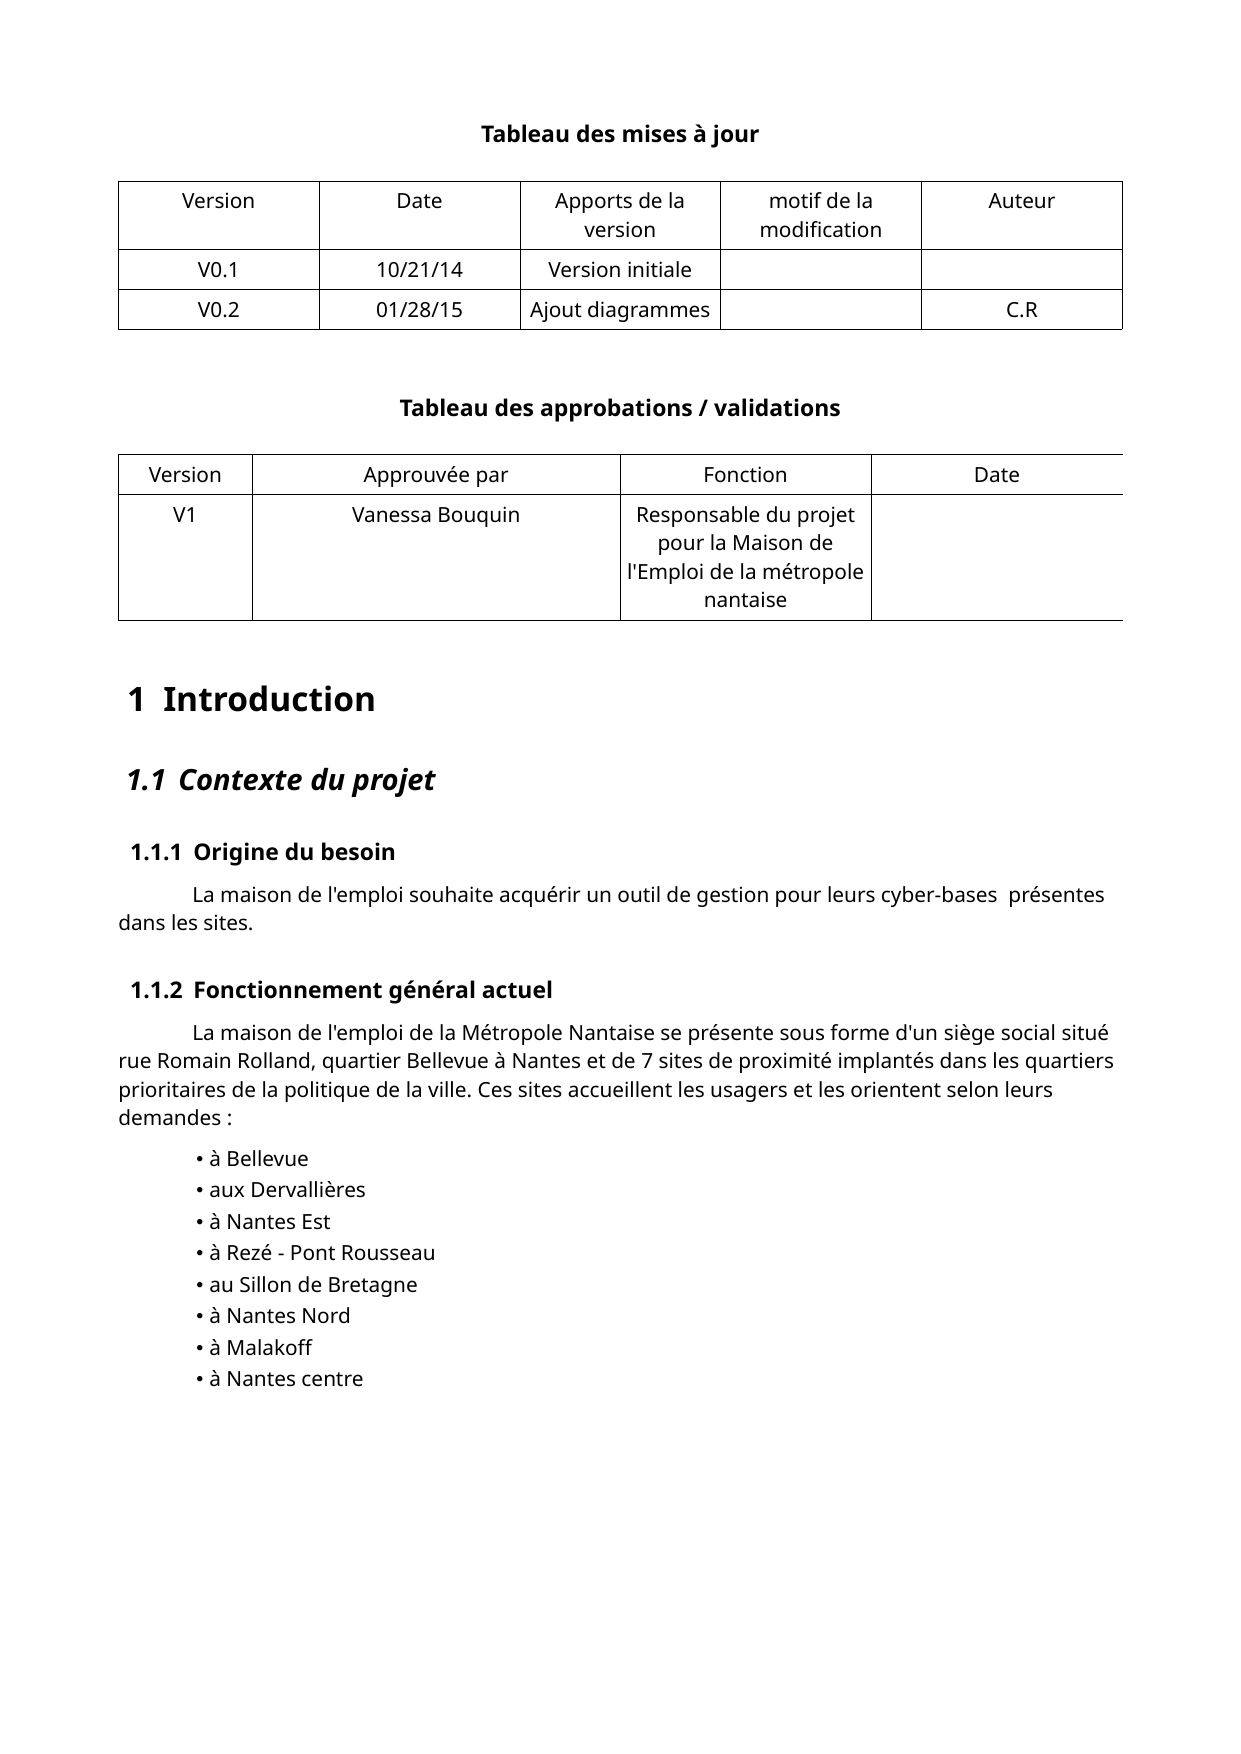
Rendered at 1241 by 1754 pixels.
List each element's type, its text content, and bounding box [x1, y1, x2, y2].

text Tableau des mises à jour [118, 118, 1122, 149]
table_cell Responsable du projet pour la Maison de l'Emploi de la métropole nantaise [621, 495, 871, 619]
list à Malakoff [196, 1333, 1122, 1361]
text La maison de l'emploi souhaite acquérir un outil de gestion pour leurs cyber-bases présentes dans les sites. [118, 880, 1122, 937]
table_cell C.R [922, 290, 1122, 329]
list à Rezé - Pont Rousseau [196, 1238, 1122, 1267]
table_header Date [320, 182, 520, 249]
text La maison de l'emploi de la Métropole Nantaise se présente sous forme d'un siège social situé rue Romain Rolland, quartier Bellevue à Nantes et de 7 sites de proximité implantés dans les quartiers prioritaires de la politique de la ville. Ces sites accueillent les usagers et les orientent selon leurs demandes : [118, 1018, 1122, 1132]
list à Nantes Est [196, 1207, 1122, 1235]
table_header Fonction [621, 455, 871, 494]
subtitle Origine du besoin [122, 836, 1122, 867]
subtitle Introduction [118, 676, 1122, 722]
table_cell [721, 250, 921, 289]
table_cell 21/10/14 [320, 250, 520, 289]
table_cell V1 [119, 495, 252, 619]
text Tableau des approbations / validations [118, 392, 1122, 423]
table_cell Ajout diagrammes [521, 290, 720, 329]
table_cell Version initiale [521, 250, 720, 289]
table_header Date [872, 455, 1123, 494]
table_cell V0.2 [119, 290, 319, 329]
list à Nantes centre [196, 1364, 1122, 1393]
table_cell Vanessa Bouquin [253, 495, 620, 619]
table_cell [872, 495, 1123, 619]
table_header Auteur [922, 182, 1122, 249]
list au Sillon de Bretagne [196, 1270, 1122, 1298]
table_header motif de la modification [721, 182, 921, 249]
table_cell V0.1 [119, 250, 319, 289]
list à Bellevue [196, 1144, 1122, 1172]
table_header Apports de la version [521, 182, 720, 249]
list à Nantes Nord [196, 1301, 1122, 1330]
table_header Version [119, 182, 319, 249]
table_cell 28/01/15 [320, 290, 520, 329]
subtitle Contexte du projet [118, 759, 1122, 799]
table_header Version [119, 455, 252, 494]
table_header Approuvée par [253, 455, 620, 494]
list aux Dervallières [196, 1175, 1122, 1204]
subtitle Fonctionnement général actuel [122, 974, 1122, 1006]
table_cell [922, 250, 1122, 289]
table_cell [721, 290, 921, 329]
